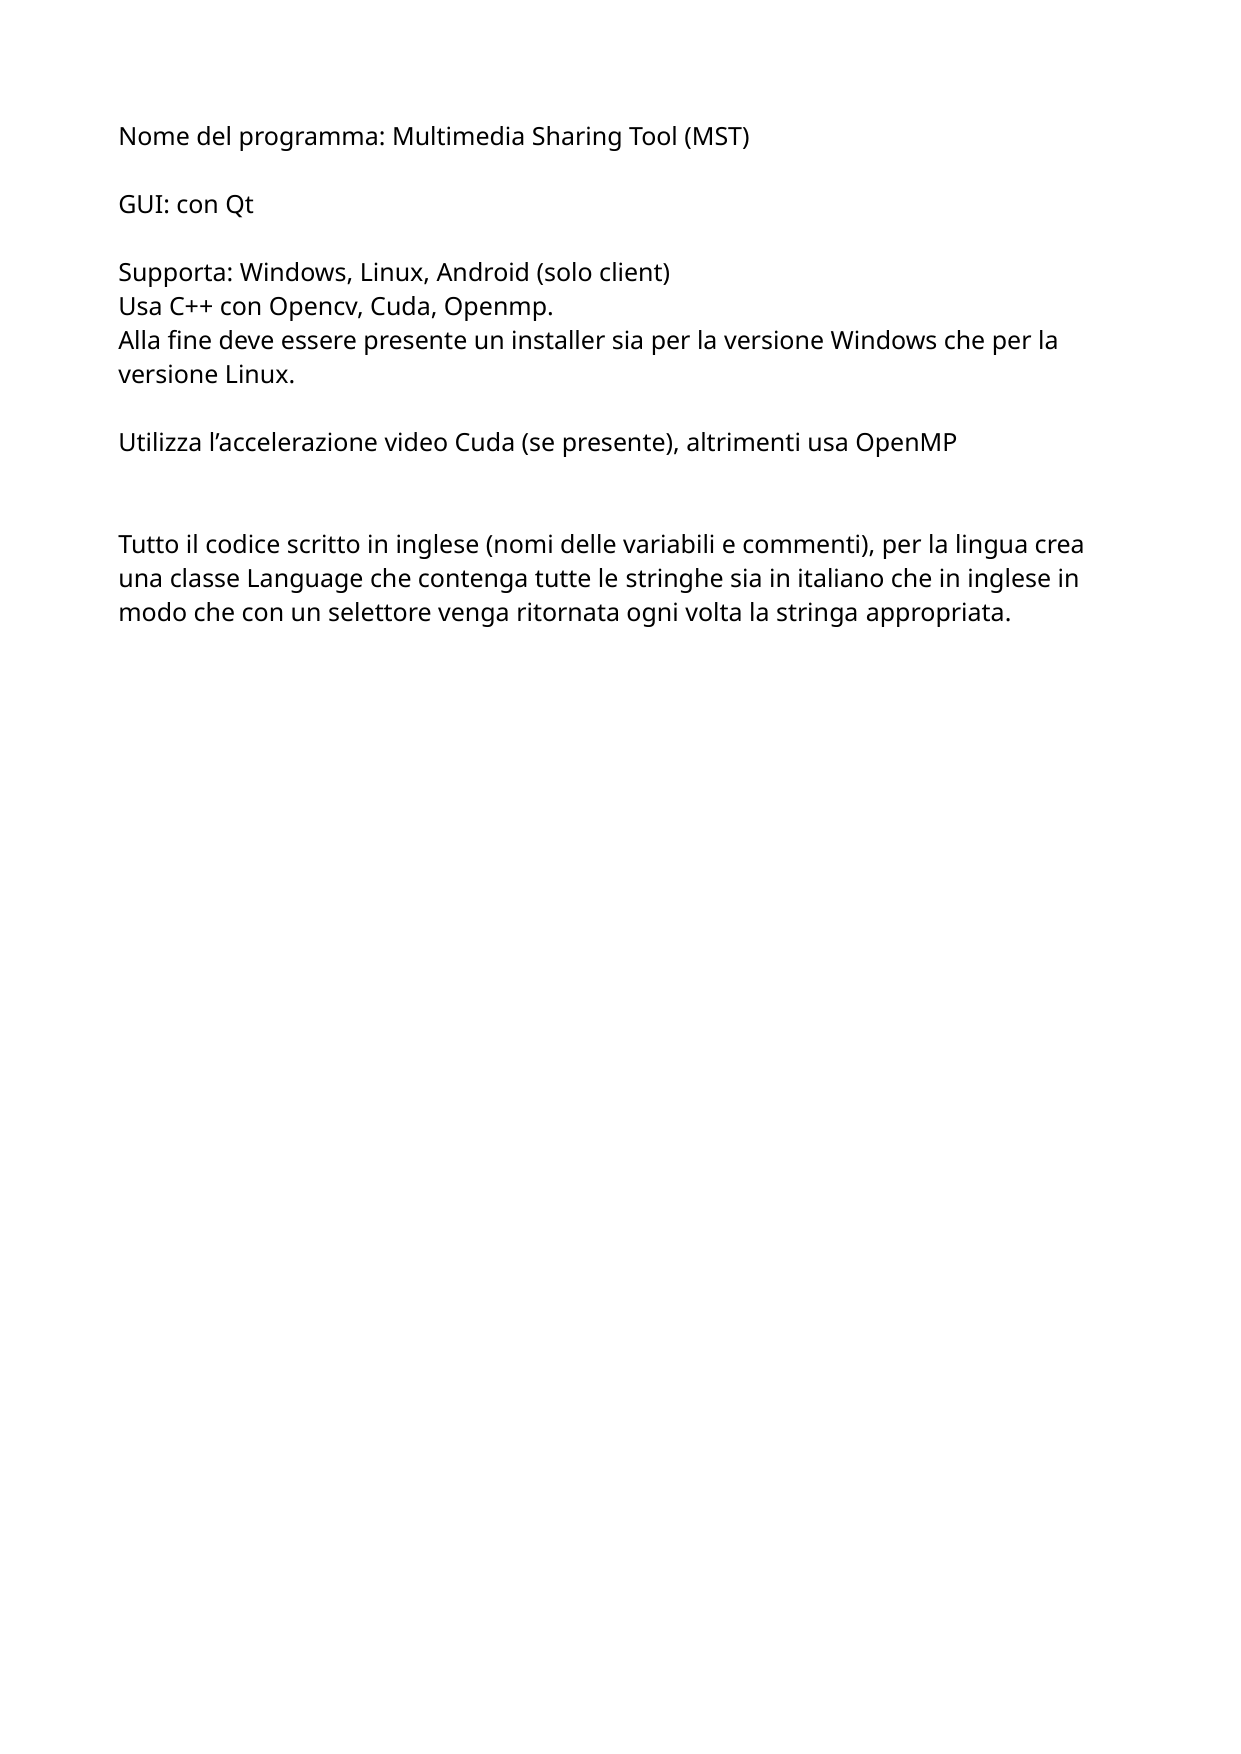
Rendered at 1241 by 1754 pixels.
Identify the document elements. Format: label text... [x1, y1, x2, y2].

text Supporta: Windows, Linux, Android (solo client) [118, 254, 1122, 288]
text GUI: con Qt [118, 186, 1122, 220]
text Utilizza l’accelerazione video Cuda (se presente), altrimenti usa OpenMP [118, 425, 1122, 459]
text Nome del programma: Multimedia Sharing Tool (MST) [118, 118, 1122, 152]
text Alla fine deve essere presente un installer sia per la versione Windows che per la versione Linux. [118, 322, 1122, 391]
text Tutto il codice scritto in inglese (nomi delle variabili e commenti), per la lingua crea una classe Language che contenga tutte le stringhe sia in italiano che in inglese in modo che con un selettore venga ritornata ogni volta la stringa appropriata. [118, 527, 1122, 629]
text Usa C++ con Opencv, Cuda, Openmp. [118, 288, 1122, 322]
